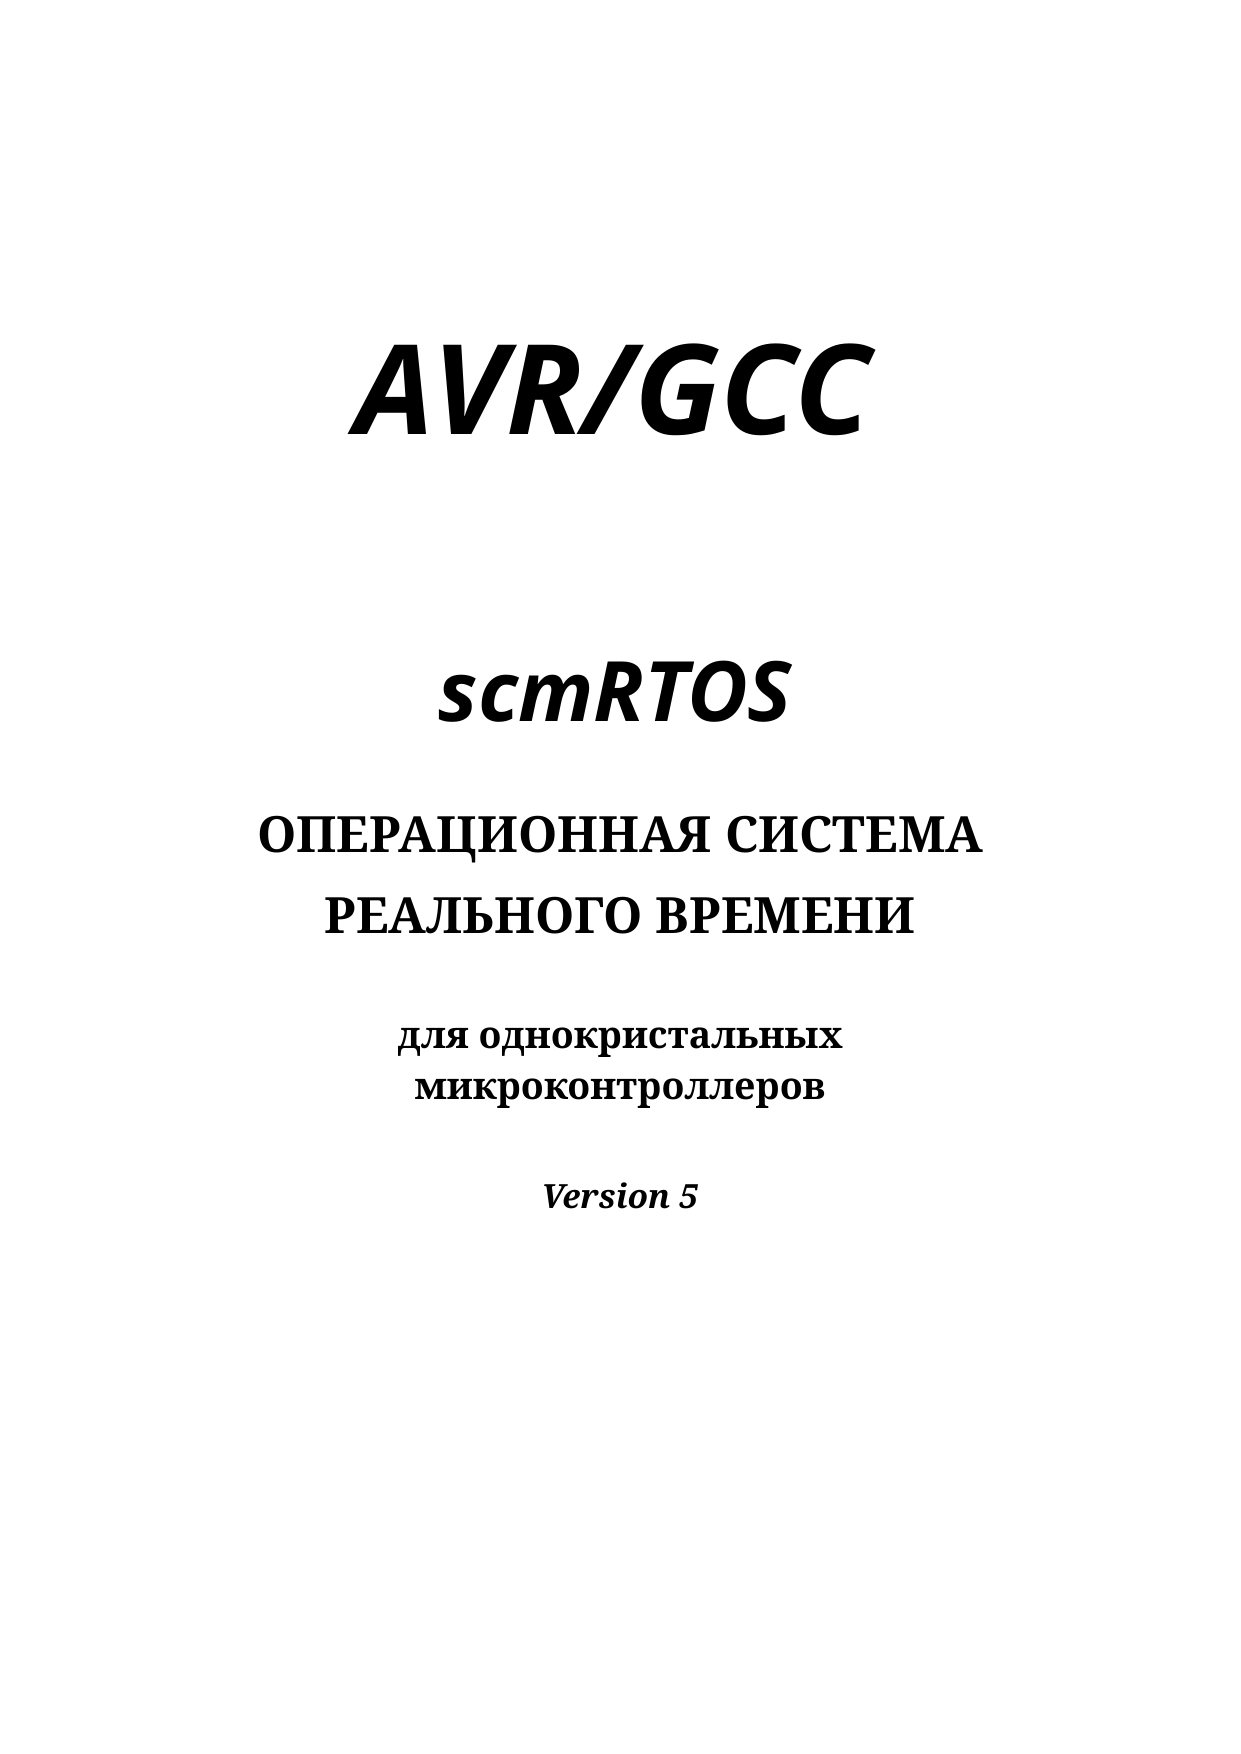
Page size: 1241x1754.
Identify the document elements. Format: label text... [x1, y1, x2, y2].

text Version 5 [120, 1173, 1122, 1218]
text ОПЕРАЦИОННАЯ СИСТЕМА [118, 799, 1122, 868]
text AVR/GCC [118, 301, 1122, 471]
text scmRTOS [118, 632, 1122, 746]
text микроконтроллеров [118, 1060, 1122, 1111]
text для однокристальных [118, 1009, 1122, 1060]
text РЕАЛЬНОГО ВРЕМЕНИ [118, 880, 1122, 948]
